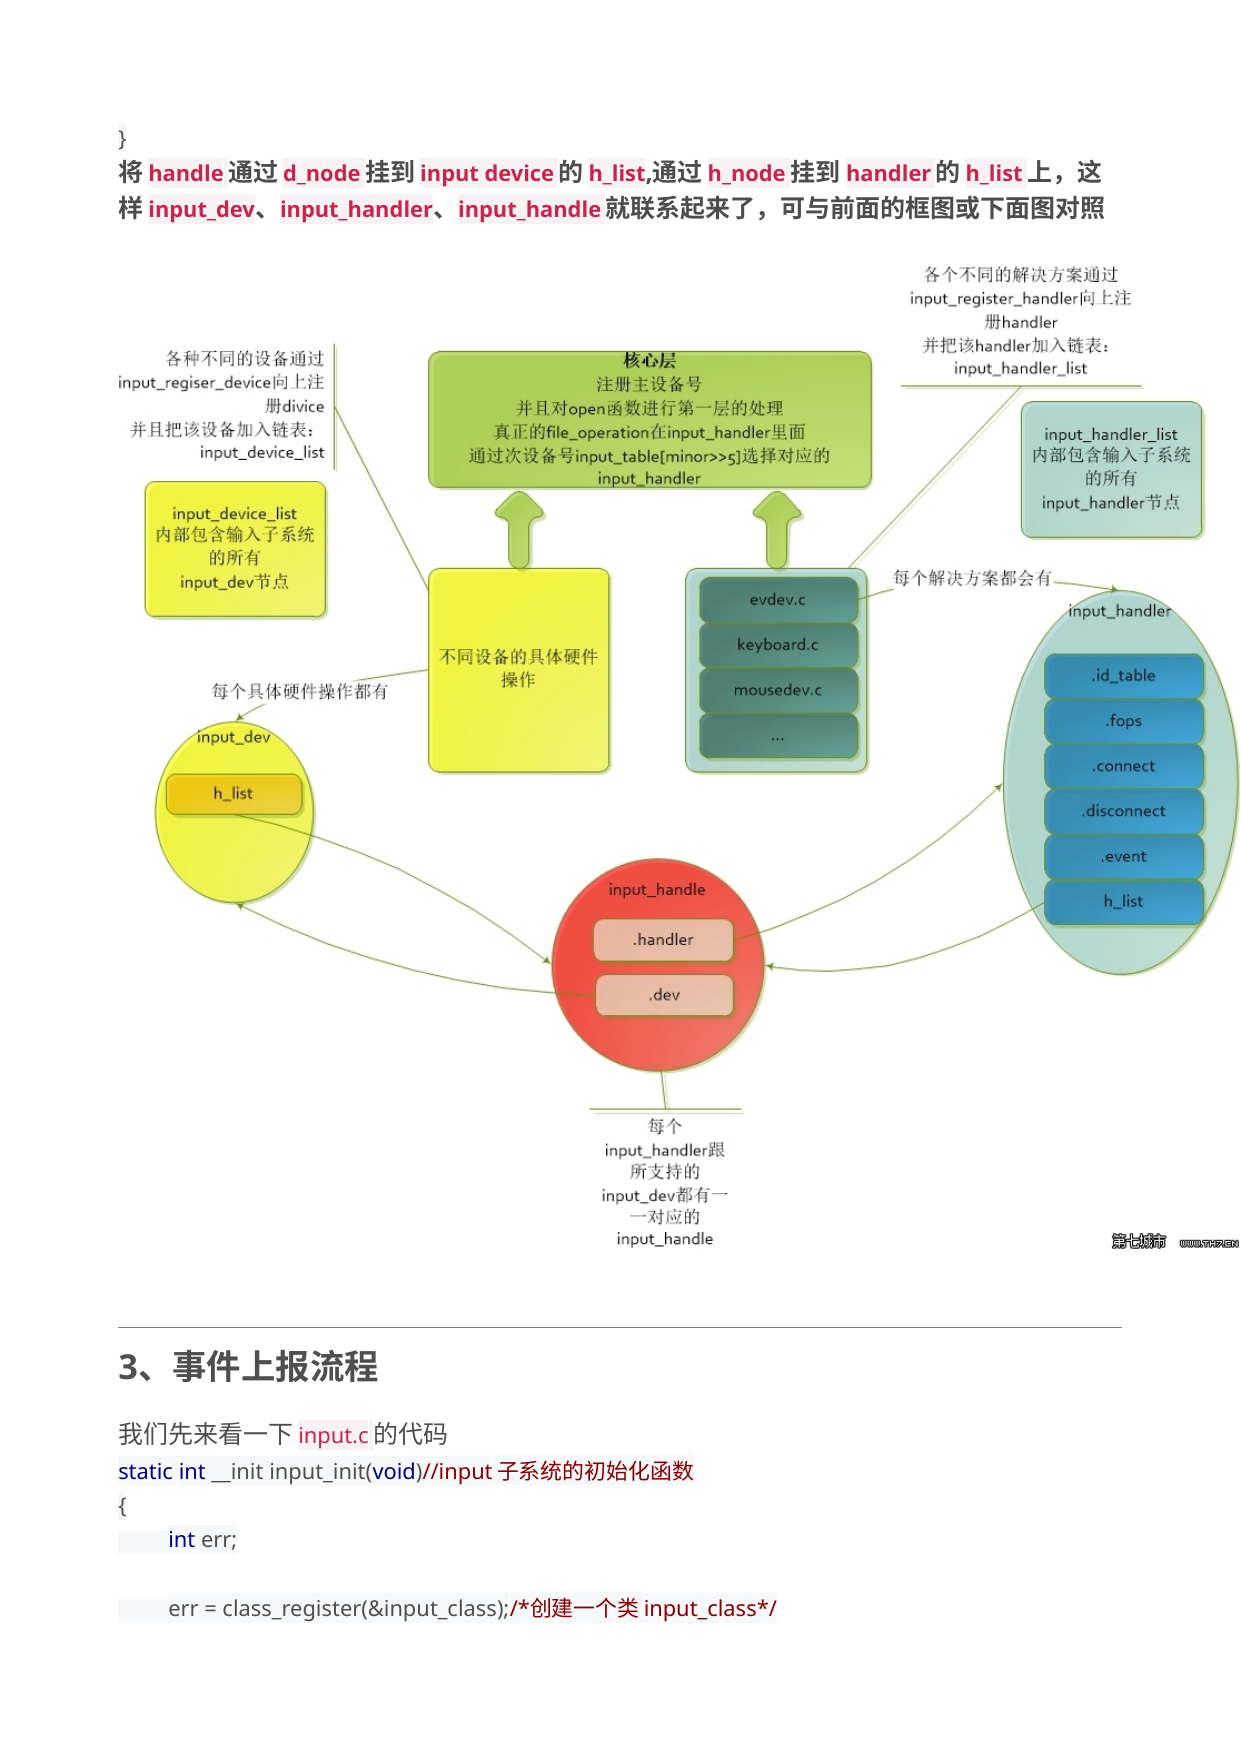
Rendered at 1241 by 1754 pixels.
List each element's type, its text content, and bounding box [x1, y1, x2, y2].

text static int __init input_init(void)//input子系统的初始化函数 [118, 1451, 1122, 1486]
text } [118, 118, 1122, 152]
picture [118, 262, 1241, 1251]
text err = class_register(&input_class);/*创建一个类input_class*/ [118, 1589, 1122, 1623]
subtitle 3、事件上报流程 [118, 1340, 1122, 1390]
text 我们先来看一下input.c的代码 [118, 1415, 1122, 1451]
text 将handle通过d_node挂到input device的h_list,通过h_node挂到 handler的h_list上，这样input_dev、input_handler、input_handle就联系起来了，可与前面的框图或下面图对照 [118, 152, 1122, 225]
text { [118, 1486, 1122, 1520]
text int err; [118, 1520, 1122, 1554]
